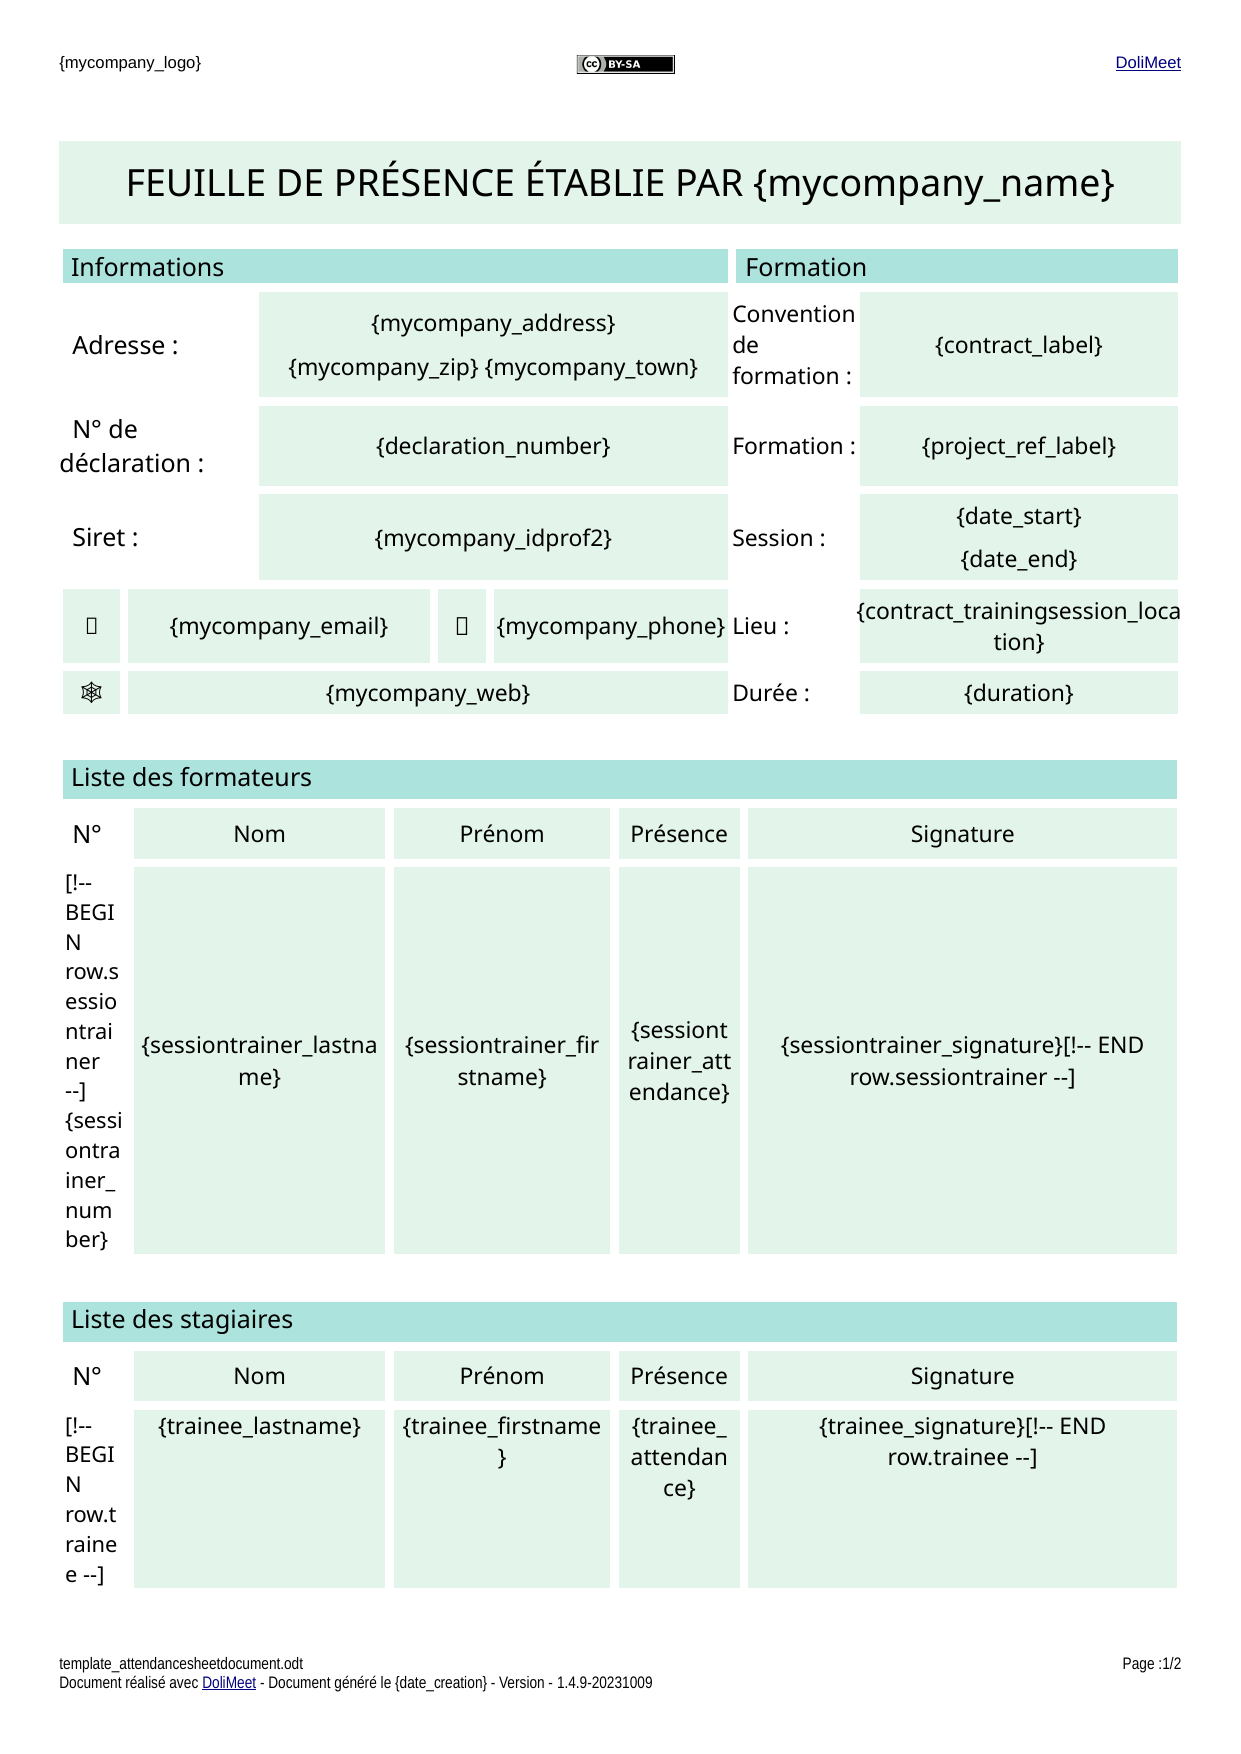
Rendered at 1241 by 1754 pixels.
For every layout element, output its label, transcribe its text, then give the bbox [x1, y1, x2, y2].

table_cell {mycompany_email} [128, 589, 430, 610]
table_cell N° [63, 808, 125, 816]
table_cell {contract_label} [860, 360, 1178, 397]
table_cell {sessiontrainer_signature}[!-- END row.sessiontrainer --] [748, 867, 1177, 1254]
table_cell 📞 [438, 589, 486, 609]
table_cell {duration} [860, 671, 1178, 714]
table_cell Présence [619, 1351, 740, 1360]
table_cell {date_start} {date_end} [860, 574, 1178, 580]
table_cell Formation : [736, 406, 852, 486]
table_cell Nom [134, 1351, 385, 1360]
table_cell N° [63, 1351, 125, 1359]
table_cell {trainee_attendance} [619, 1410, 740, 1588]
table_cell 📧 [63, 589, 120, 610]
table_cell {mycompany_idprof2} [259, 553, 728, 580]
table_cell Signature [748, 1391, 1177, 1401]
table_cell Signature [748, 849, 1177, 859]
table_cell {date_start} {date_end} [860, 494, 1178, 500]
table_cell N° [63, 1393, 125, 1401]
table_cell Siret : [63, 494, 250, 520]
text FEUILLE DE PRÉSENCE ÉTABLIE PAR {mycompany_name} [59, 156, 1181, 207]
table_cell N° de déclaration : [63, 406, 250, 412]
picture [576, 55, 675, 74]
table_cell {sessiontrainer_lastname} [134, 867, 385, 1254]
table_cell Signature [748, 1351, 1177, 1360]
table_cell {project_ref_label} [860, 406, 1178, 486]
table_cell Prénom [394, 849, 610, 859]
table_cell 🕸 [63, 671, 120, 677]
table_cell {trainee_lastname} [134, 1410, 385, 1588]
table_cell Adresse : [63, 292, 250, 327]
table_cell {mycompany_address} {mycompany_zip} {mycompany_town} [259, 292, 728, 307]
table_cell {sessiontrainer_firstname} [394, 867, 610, 1254]
table_cell {mycompany_phone} [494, 641, 728, 663]
table_cell Nom [134, 849, 385, 859]
table_cell {sessiontrainer_attendance} [619, 867, 740, 1254]
table_cell Présence [619, 808, 740, 818]
table_cell 📞 [438, 643, 486, 663]
table_cell {mycompany_idprof2} [259, 494, 728, 522]
table_cell N° de déclaration : [63, 480, 250, 486]
table_cell {mycompany_address} {mycompany_zip} {mycompany_town} [259, 382, 728, 397]
table_cell {mycompany_web} [128, 671, 728, 677]
table_cell Présence [619, 849, 740, 859]
table_cell Durée : [736, 671, 852, 714]
table_cell N° [63, 850, 125, 859]
table_cell Présence [619, 1391, 740, 1401]
table_cell Convention de formation : [736, 292, 852, 397]
table_cell {declaration_number} [259, 406, 728, 430]
table_cell Nom [134, 1391, 385, 1401]
table_cell Signature [748, 808, 1177, 818]
table_header Liste des formateurs [63, 760, 1177, 799]
table_cell {mycompany_phone} [494, 589, 728, 610]
table_header Liste des stagiaires [63, 1302, 1177, 1342]
table_cell Lieu : [736, 589, 852, 663]
table_cell 🕸 [63, 708, 120, 714]
table_cell {trainee_firstname} [394, 1410, 610, 1588]
table_cell Prénom [394, 808, 610, 818]
table_header Informations [63, 249, 71, 283]
table_cell {mycompany_web} [128, 708, 728, 714]
table_cell Prénom [394, 1391, 610, 1401]
table_cell 📧 [63, 641, 120, 663]
table_cell Prénom [394, 1351, 610, 1360]
table_cell {mycompany_email} [128, 641, 430, 663]
table_cell {contract_label} [860, 292, 1178, 329]
table_cell Nom [134, 808, 385, 818]
table_cell Session : [736, 494, 852, 580]
table_cell Adresse : [63, 362, 250, 397]
table_cell {trainee_signature}[!-- END row.trainee --] [748, 1410, 1177, 1588]
table_cell {contract_trainingsession_location} [860, 589, 1178, 663]
table_cell {declaration_number} [259, 461, 728, 486]
table_cell Siret : [63, 554, 250, 580]
